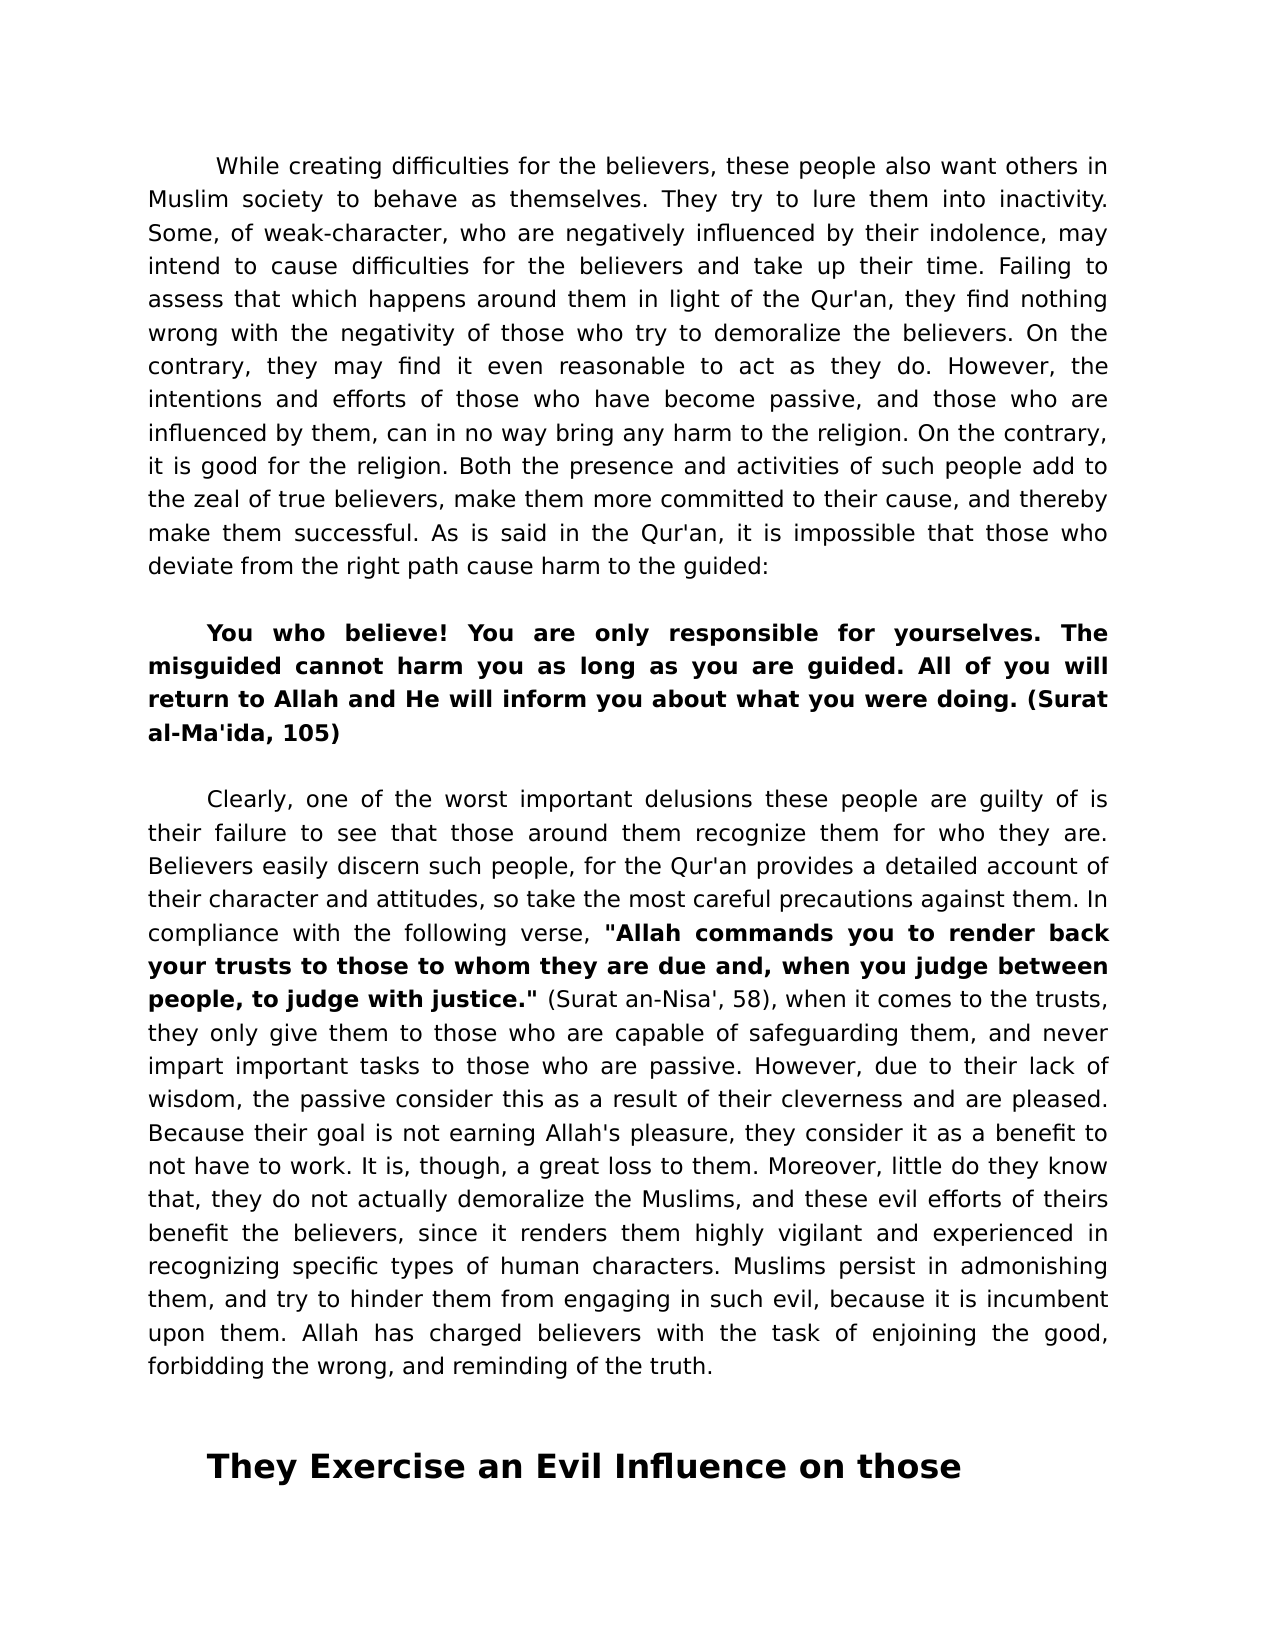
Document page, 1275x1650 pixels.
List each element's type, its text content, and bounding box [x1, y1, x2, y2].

text While creating difficulties for the believers, these people also want others in Muslim society to behave as themselves. They try to lure them into inactivity. Some, of weak-character, who are negatively influenced by their indolence, may intend to cause difficulties for the believers and take up their time. Failing to assess that which happens around them in light of the Qur'an, they find nothing wrong with the negativity of those who try to demoralize the believers. On the contrary, they may find it even reasonable to act as they do. However, the intentions and efforts of those who have become passive, and those who are influenced by them, can in no way bring any harm to the religion. On the contrary, it is good for the religion. Both the presence and activities of such people add to the zeal of true believers, make them more committed to their cause, and thereby make them successful. As is said in the Qur'an, it is impossible that those who deviate from the right path cause harm to the guided: [148, 148, 1110, 581]
text You who believe! You are only responsible for yourselves. The misguided cannot harm you as long as you are guided. All of you will return to Allah and He will inform you about what you were doing. (Surat al-Ma'ida, 105) [148, 614, 1110, 748]
text Clearly, one of the worst important delusions these people are guilty of is their failure to see that those around them recognize them for who they are. Believers easily discern such people, for the Qur'an provides a detailed account of their character and attitudes, so take the most careful precautions against them. In compliance with the following verse, "Allah commands you to render back your trusts to those to whom they are due and, when you judge between people, to judge with justice." (Surat an-Nisa', 58), when it comes to the trusts, they only give them to those who are capable of safeguarding them, and never impart important tasks to those who are passive. However, due to their lack of wisdom, the passive consider this as a result of their cleverness and are pleased. Because their goal is not earning Allah's pleasure, they consider it as a benefit to not have to work. It is, though, a great loss to them. Moreover, little do they know that, they do not actually demoralize the Muslims, and these evil efforts of theirs benefit the believers, since it renders them highly vigilant and experienced in recognizing specific types of human characters. Muslims persist in admonishing them, and try to hinder them from engaging in such evil, because it is incumbent upon them. Allah has charged believers with the task of enjoining the good, forbidding the wrong, and reminding of the truth. [148, 781, 1110, 1381]
text They Exercise an Evil Influence on those [148, 1448, 1110, 1486]
